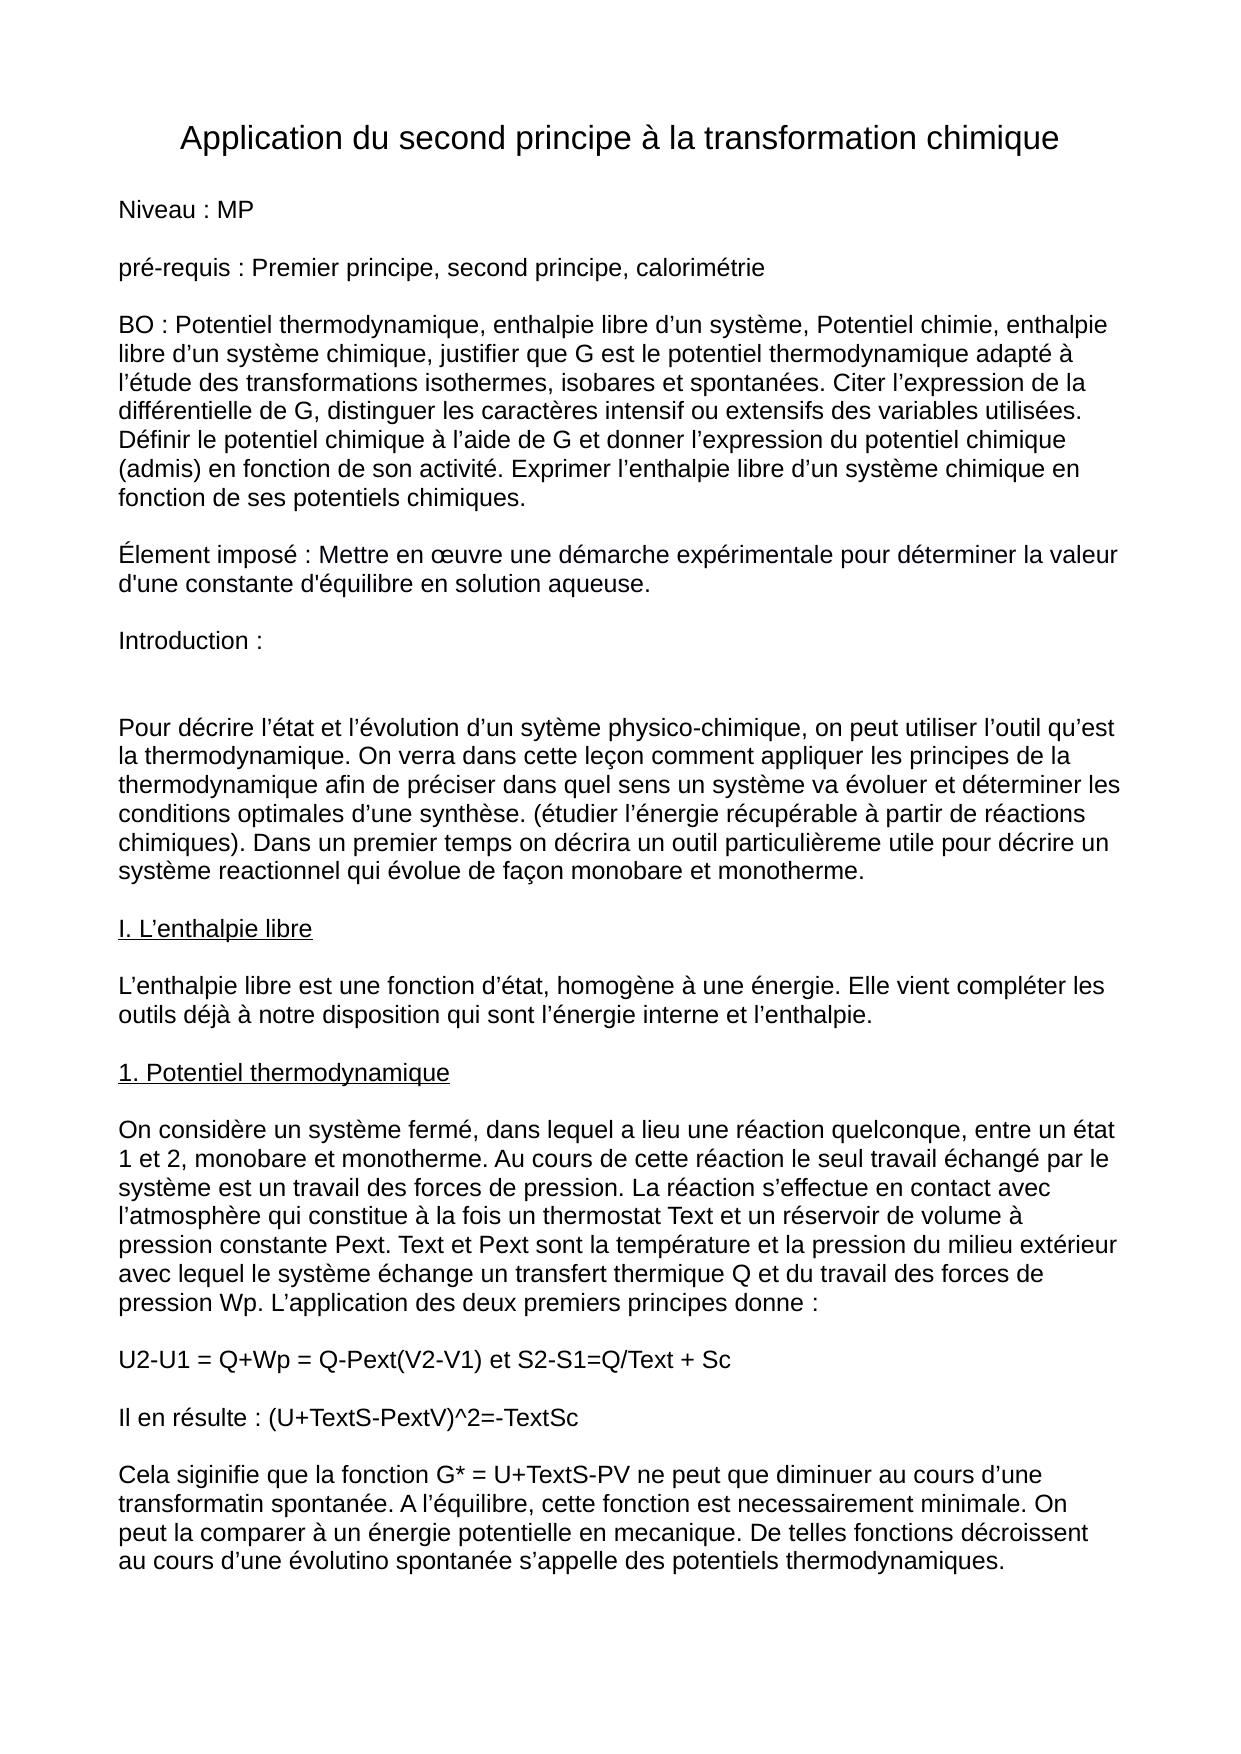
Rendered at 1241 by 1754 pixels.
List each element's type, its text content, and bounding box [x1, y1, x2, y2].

text I. L’enthalpie libre [118, 914, 1122, 942]
text Cela siginifie que la fonction G* = U+TextS-PV ne peut que diminuer au cours d’une transformatin spontanée. A l’équilibre, cette fonction est necessairement minimale. On peut la comparer à un énergie potentielle en mecanique. De telles fonctions décroissent au cours d’une évolutino spontanée s’appelle des potentiels thermodynamiques. [118, 1460, 1122, 1575]
text BO : Potentiel thermodynamique, enthalpie libre d’un système, Potentiel chimie, enthalpie libre d’un système chimique, justifier que G est le potentiel thermodynamique adapté à l’étude des transformations isothermes, isobares et spontanées. Citer l’expression de la différentielle de G, distinguer les caractères intensif ou extensifs des variables utilisées. Définir le potentiel chimique à l’aide de G et donner l’expression du potentiel chimique (admis) en fonction de son activité. Exprimer l’enthalpie libre d’un système chimique en fonction de ses potentiels chimiques. [118, 310, 1122, 511]
text Introduction : [118, 626, 1122, 655]
text pré-requis : Premier principe, second principe, calorimétrie [118, 252, 1122, 281]
text Niveau : MP [118, 195, 1122, 224]
text Il en résulte : (U+TextS-PextV)^2=-TextSc [118, 1402, 1122, 1431]
text 1. Potentiel thermodynamique [118, 1057, 1122, 1086]
text Application du second principe à la transformation chimique [118, 118, 1122, 157]
text Élement imposé : Mettre en œuvre une démarche expérimentale pour déterminer la valeur d'une constante d'équilibre en solution aqueuse. [118, 540, 1122, 597]
text L’enthalpie libre est une fonction d’état, homogène à une énergie. Elle vient compléter les outils déjà à notre disposition qui sont l’énergie interne et l’enthalpie. [118, 971, 1122, 1029]
text On considère un système fermé, dans lequel a lieu une réaction quelconque, entre un état 1 et 2, monobare et monotherme. Au cours de cette réaction le seul travail échangé par le système est un travail des forces de pression. La réaction s’effectue en contact avec l’atmosphère qui constitue à la fois un thermostat Text et un réservoir de volume à pression constante Pext. Text et Pext sont la température et la pression du milieu extérieur avec lequel le système échange un transfert thermique Q et du travail des forces de pression Wp. L’application des deux premiers principes donne : [118, 1115, 1122, 1316]
text Pour décrire l’état et l’évolution d’un sytème physico-chimique, on peut utiliser l’outil qu’est la thermodynamique. On verra dans cette leçon comment appliquer les principes de la thermodynamique afin de préciser dans quel sens un système va évoluer et déterminer les conditions optimales d’une synthèse. (étudier l’énergie récupérable à partir de réactions chimiques). Dans un premier temps on décrira un outil particulièreme utile pour décrire un système reactionnel qui évolue de façon monobare et monotherme. [118, 712, 1122, 885]
text U2-U1 = Q+Wp = Q-Pext(V2-V1) et S2-S1=Q/Text + Sc [118, 1345, 1122, 1374]
